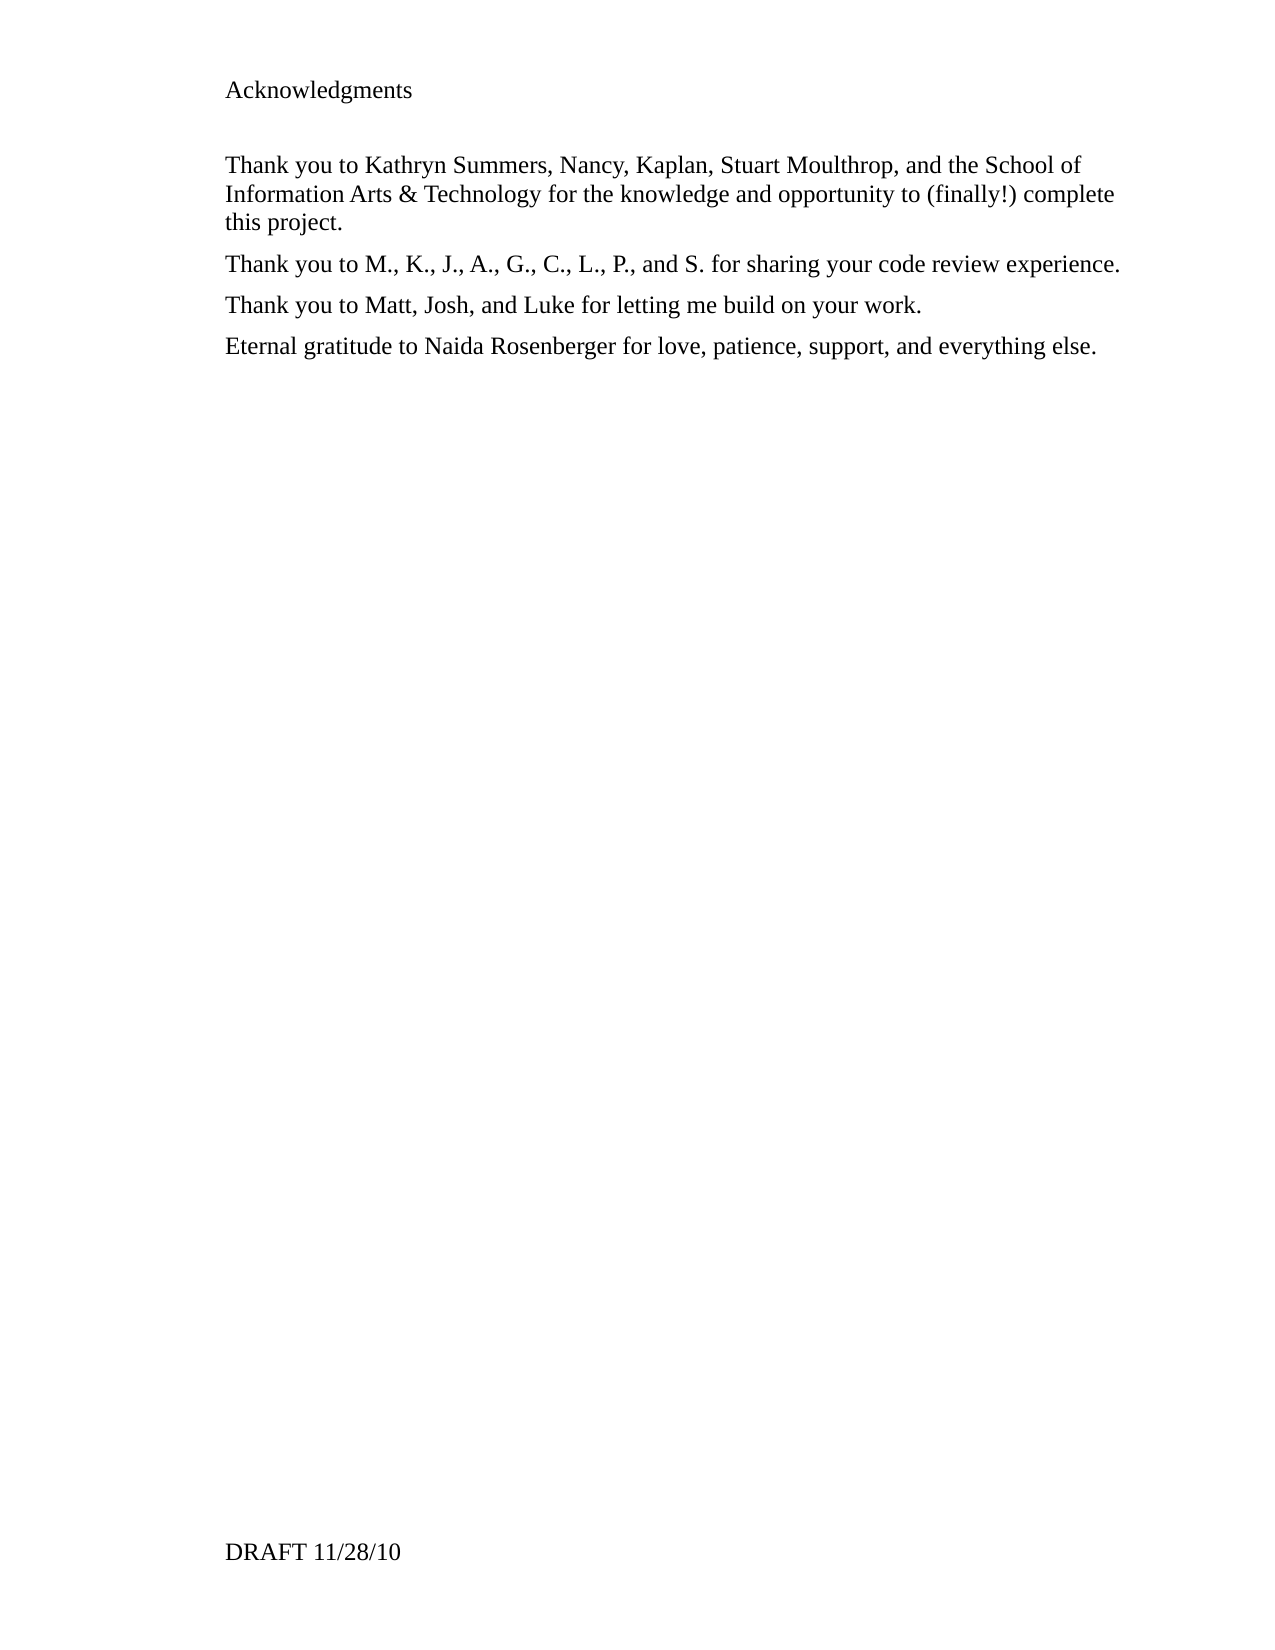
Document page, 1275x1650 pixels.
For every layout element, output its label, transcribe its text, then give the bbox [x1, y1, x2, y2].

text Thank you to M., K., J., A., G., C., L., P., and S. for sharing your code review experience. [225, 249, 1125, 277]
text Thank you to Kathryn Summers, Nancy, Kaplan, Stuart Moulthrop, and the School of Information Arts & Technology for the knowledge and opportunity to (finally!) complete this project. [225, 150, 1125, 236]
text Eternal gratitude to Naida Rosenberger for love, patience, support, and everything else. [225, 331, 1125, 360]
text Thank you to Matt, Josh, and Luke for letting me build on your work. [225, 290, 1125, 319]
